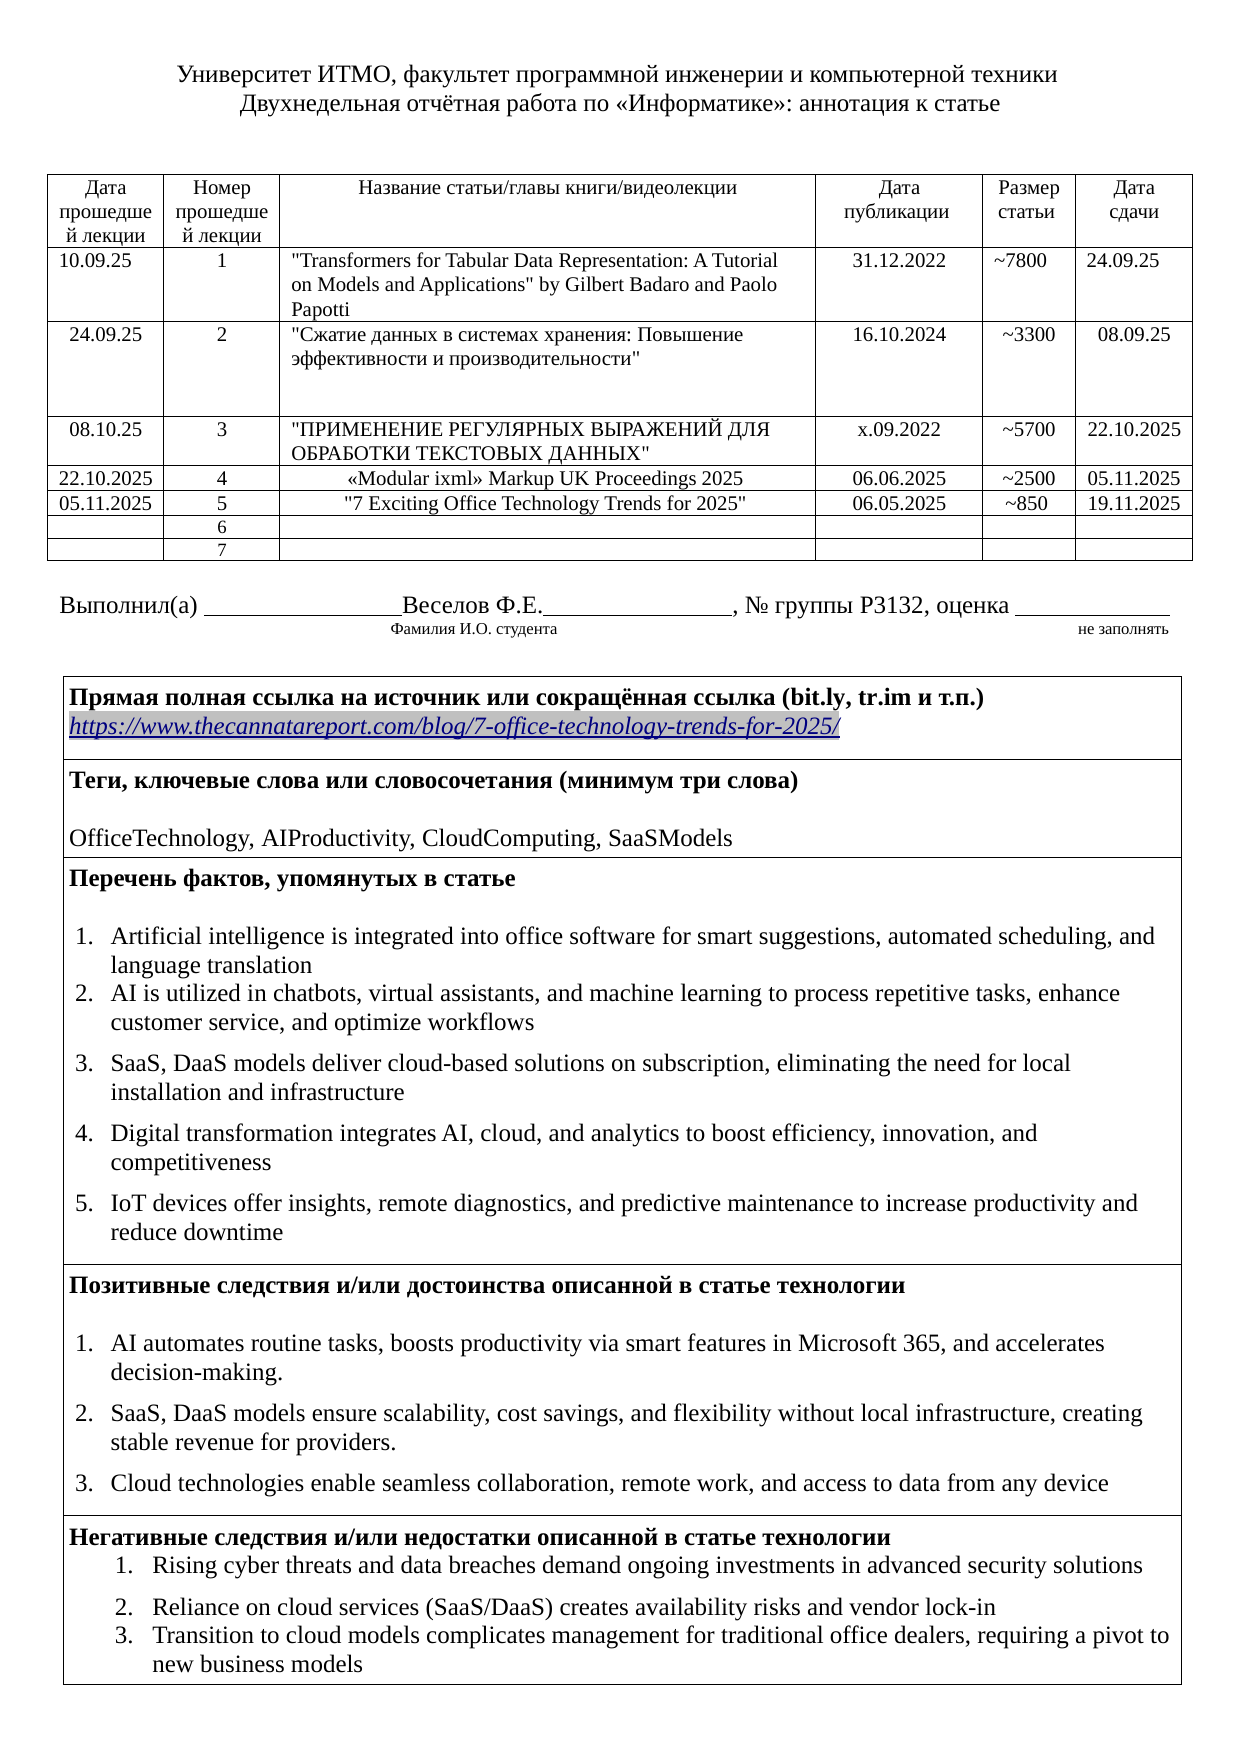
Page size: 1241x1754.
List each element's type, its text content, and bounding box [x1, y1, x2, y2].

table_cell [48, 516, 163, 537]
table_cell [983, 539, 1075, 560]
table_cell ~2500 [983, 466, 1075, 490]
table_cell 6 [164, 516, 279, 537]
table_cell 3 [164, 417, 279, 465]
table_header Размер статьи [983, 175, 1075, 247]
table_header Прямая полная ссылка на источник или сокращённая ссылка (bit.ly, tr.im и т.п.) https://www.thecannatareport.com/blog/7-office-technology-trends-for-2025/ [64, 677, 1181, 759]
table_header Название статьи/главы книги/видеолекции [280, 175, 815, 247]
table_cell [1076, 539, 1192, 560]
table_cell Позитивные следствия и/или достоинства описанной в статье технологии AI automates routine tasks, boosts productivity via smart features in Microsoft 365, and accelerates decision-making. SaaS, DaaS models ensure scalability, cost savings, and flexibility without local infrastructure, creating stable revenue for providers. Cloud technologies enable seamless collaboration, remote work, and access to data from any device [64, 1265, 1181, 1515]
table_cell 16.10.2024 [816, 322, 982, 416]
table_cell Теги, ключевые слова или словосочетания (минимум три слова) OfficeTechnology, AIProductivity, CloudComputing, SaaSModels [64, 760, 1181, 857]
table_header Номер прошедшей лекции [164, 175, 279, 247]
table_cell ~5700 [983, 417, 1075, 465]
table_cell x.09.2022 [816, 417, 982, 465]
text Фамилия И.О. студента не заполнять [59, 619, 1181, 647]
table_header Дата публикации [816, 175, 982, 247]
table_cell 05.11.2025 [1076, 466, 1192, 490]
table_cell [280, 516, 815, 537]
table_cell [1076, 516, 1192, 537]
table_cell 22.10.2025 [48, 466, 163, 490]
text Выполнил(а) Веселов Ф.Е. , № группы P3132, оценка [59, 590, 1181, 619]
table_cell 22.10.2025 [1076, 417, 1192, 465]
table_cell 10.09.25 [48, 248, 163, 321]
table_header Дата прошедшей лекции [48, 175, 163, 247]
table_cell 06.06.2025 [816, 466, 982, 490]
table_cell 08.10.25 [48, 417, 163, 465]
table_cell ~850 [983, 491, 1075, 515]
table_cell "Transformers for Tabular Data Representation: A Tutorial on Models and Applications" by Gilbert Badaro and Paolo Papotti [280, 248, 815, 321]
table_cell 05.11.2025 [48, 491, 163, 515]
table_cell [816, 539, 982, 560]
table_cell ~3300 [983, 322, 1075, 416]
table_cell "Сжатие данных в системах хранения: Повышение эффективности и производительности" [280, 322, 815, 416]
table_cell ~7800 [983, 248, 1075, 321]
table_cell 1 [164, 248, 279, 321]
text Двухнедельная отчётная работа по «Информатике»: аннотация к статье [59, 88, 1181, 117]
table_cell [48, 539, 163, 560]
table_cell "ПРИМЕНЕНИЕ РЕГУЛЯРНЫХ ВЫРАЖЕНИЙ ДЛЯ ОБРАБОТКИ ТЕКСТОВЫХ ДАННЫХ" [280, 417, 815, 465]
table_cell 19.11.2025 [1076, 491, 1192, 515]
table_cell 24.09.25 [48, 322, 163, 416]
table_cell [816, 516, 982, 537]
table_cell "7 Exciting Office Technology Trends for 2025" [280, 491, 815, 515]
table_cell Перечень фактов, упомянутых в статье Artificial intelligence is integrated into office software for smart suggestions, automated scheduling, and language translation AI is utilized in chatbots, virtual assistants, and machine learning to process repetitive tasks, enhance customer service, and optimize workflows SaaS, DaaS models deliver cloud-based solutions on subscription, eliminating the need for local installation and infrastructure Digital transformation integrates AI, cloud, and analytics to boost efficiency, innovation, and competitiveness IoT devices offer insights, remote diagnostics, and predictive maintenance to increase productivity and reduce downtime [64, 858, 1181, 1264]
table_cell [280, 539, 815, 560]
table_cell [983, 516, 1075, 537]
table_cell 06.05.2025 [816, 491, 982, 515]
table_cell Негативные следствия и/или недостатки описанной в статье технологии Rising cyber threats and data breaches demand ongoing investments in advanced security solutions Reliance on cloud services (SaaS/DaaS) creates availability risks and vendor lock-in Transition to cloud models complicates management for traditional office dealers, requiring a pivot to new business models [64, 1516, 1181, 1684]
table_cell 08.09.25 [1076, 322, 1192, 416]
table_header Дата сдачи [1076, 175, 1192, 247]
table_cell 7 [164, 539, 279, 560]
table_cell 2 [164, 322, 279, 416]
table_cell 5 [164, 491, 279, 515]
table_cell 31.12.2022 [816, 248, 982, 321]
table_cell 24.09.25 [1076, 248, 1192, 321]
text Университет ИТМО, факультет программной инженерии и компьютерной техники [59, 59, 1181, 88]
table_cell 4 [164, 466, 279, 490]
table_cell «Modular ixml» Markup UK Proceedings 2025 [280, 466, 815, 490]
